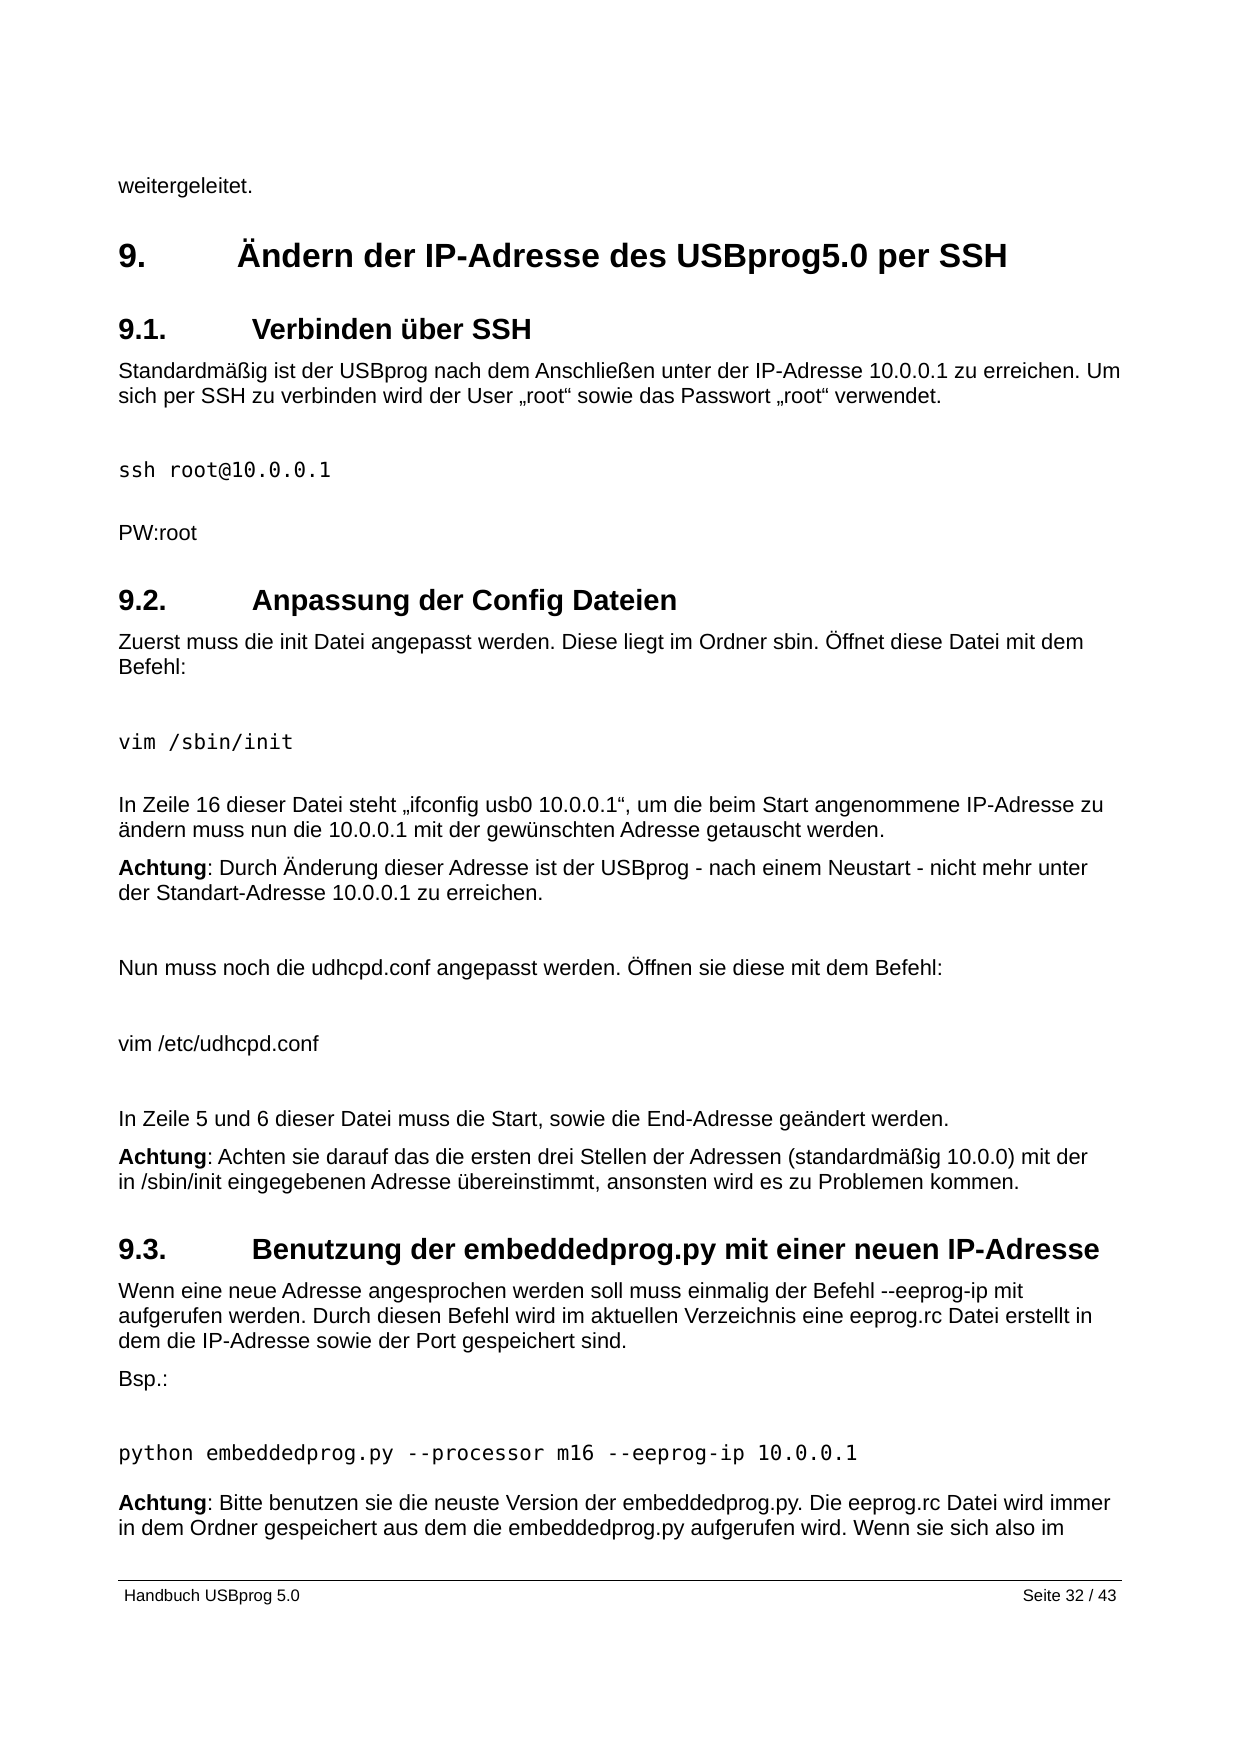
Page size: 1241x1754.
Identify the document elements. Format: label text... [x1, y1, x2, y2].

text Nun muss noch die udhcpd.conf angepasst werden. Öffnen sie diese mit dem Befehl: [118, 955, 1122, 980]
text vim /sbin/init [118, 730, 1122, 754]
text Standardmäßig ist der USBprog nach dem Anschließen unter der IP-Adresse 10.0.0.1 zu erreichen. Um sich per SSH zu verbinden wird der User „root“ sowie das Passwort „root“ verwendet. [118, 358, 1122, 408]
subtitle Benutzung der embeddedprog.py mit einer neuen IP-Adresse [118, 1232, 1122, 1265]
text vim /etc/udhcpd.conf [118, 1031, 1122, 1056]
text Bsp.: [118, 1366, 1122, 1391]
text Wenn eine neue Adresse angesprochen werden soll muss einmalig der Befehl --eeprog-ip mit aufgerufen werden. Durch diesen Befehl wird im aktuellen Verzeichnis eine eeprog.rc Datei erstellt in dem die IP-Adresse sowie der Port gespeichert sind. [118, 1278, 1122, 1353]
subtitle Verbinden über SSH [118, 312, 1122, 345]
text Zuerst muss die init Datei angepasst werden. Diese liegt im Ordner sbin. Öffnet diese Datei mit dem Befehl: [118, 629, 1122, 679]
text Achtung: Achten sie darauf das die ersten drei Stellen der Adressen (standardmäßig 10.0.0) mit der in /sbin/init eingegebenen Adresse übereinstimmt, ansonsten wird es zu Problemen kommen. [118, 1144, 1122, 1194]
text PW:root [118, 520, 1122, 546]
text In Zeile 5 und 6 dieser Datei muss die Start, sowie die End-Adresse geändert werden. [118, 1106, 1122, 1131]
text ssh root@10.0.0.1 [118, 458, 1122, 483]
text python embeddedprog.py --processor m16 --eeprog-ip 10.0.0.1 [118, 1441, 1122, 1466]
text Achtung: Durch Änderung dieser Adresse ist der USBprog - nach einem Neustart - nicht mehr unter der Standart-Adresse 10.0.0.1 zu erreichen. [118, 854, 1122, 905]
text Achtung: Bitte benutzen sie die neuste Version der embeddedprog.py. Die eeprog.rc Datei wird immer in dem Ordner gespeichert aus dem die embeddedprog.py aufgerufen wird. Wenn sie sich also im [118, 1490, 1122, 1540]
text weitergeleitet. [118, 173, 1122, 198]
subtitle Ändern der IP-Adresse des USBprog5.0 per SSH [118, 236, 1122, 274]
text In Zeile 16 dieser Datei steht „ifconfig usb0 10.0.0.1“, um die beim Start angenommene IP-Adresse zu ändern muss nun die 10.0.0.1 mit der gewünschten Adresse getauscht werden. [118, 792, 1122, 842]
subtitle Anpassung der Config Dateien [118, 583, 1122, 617]
